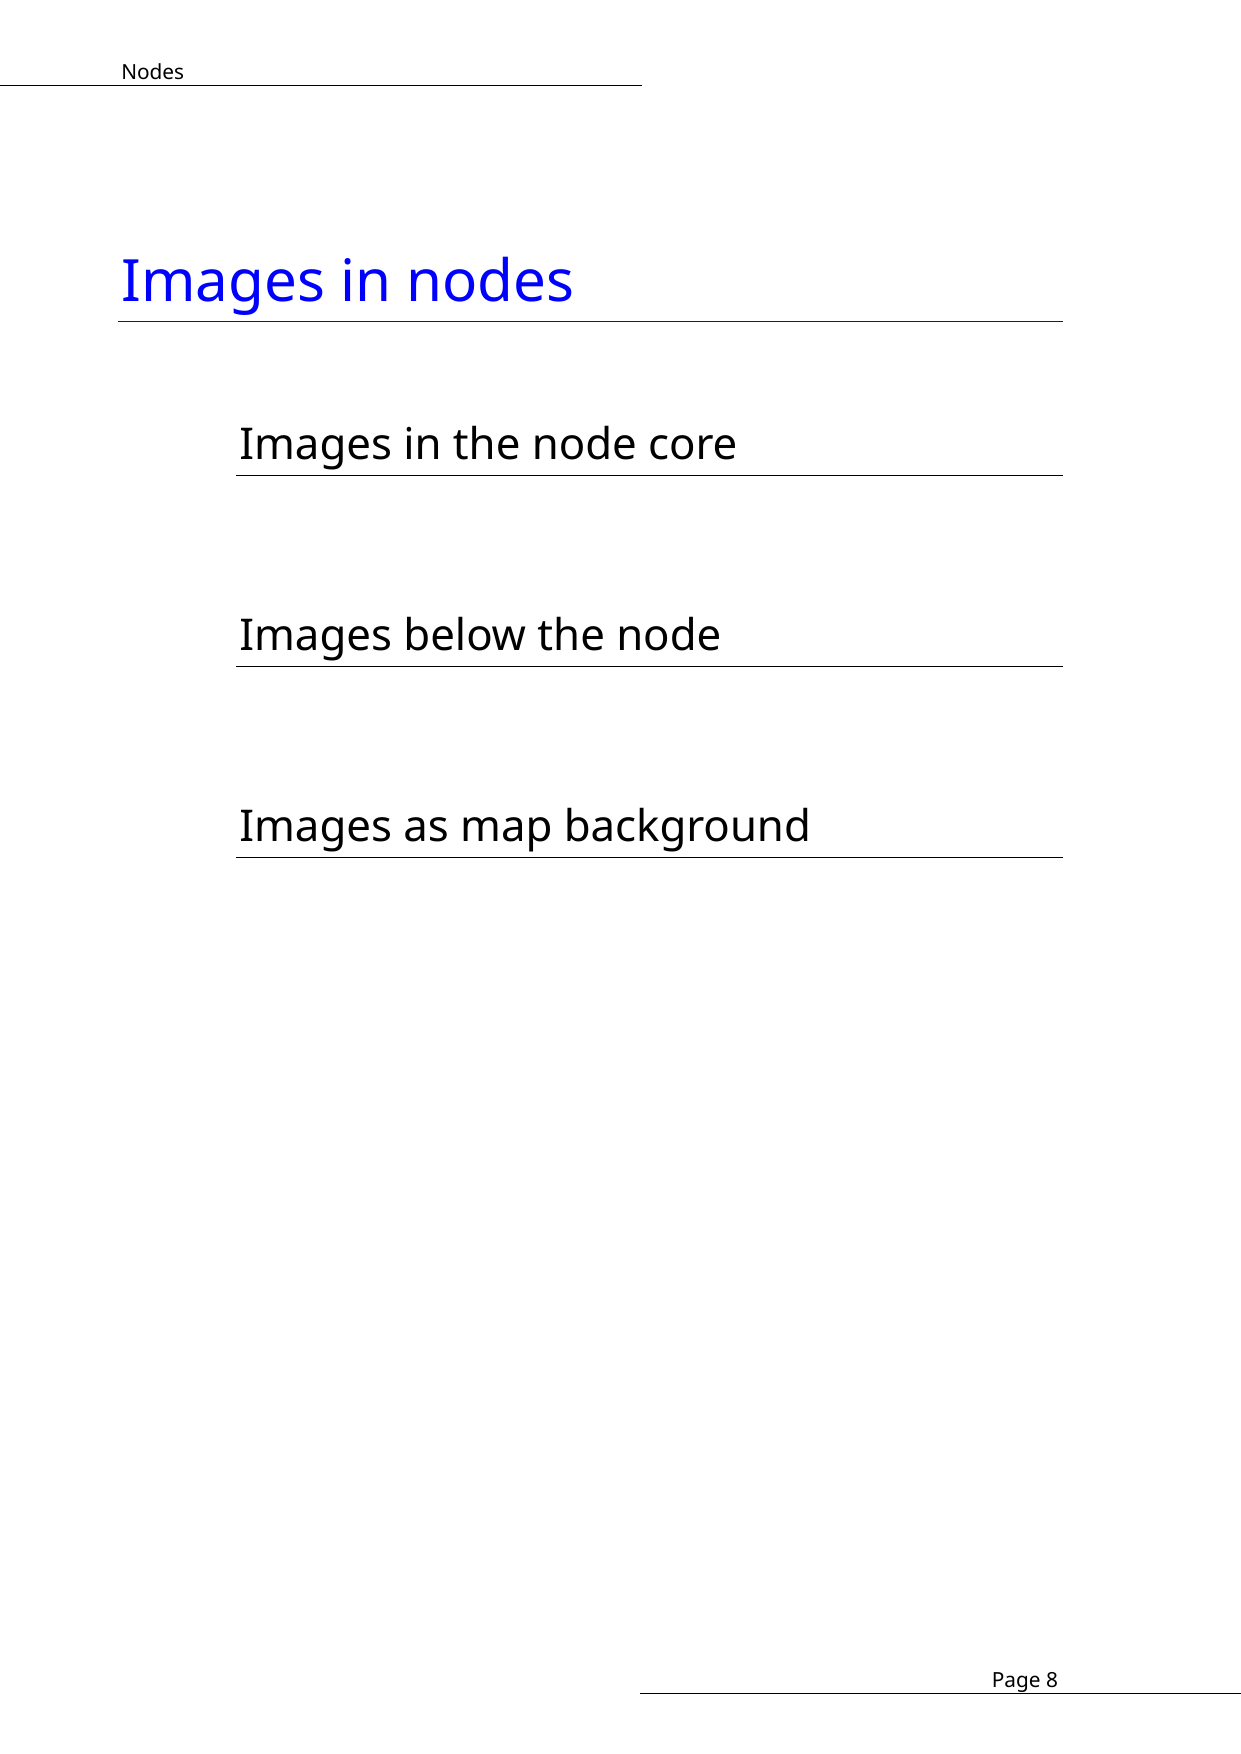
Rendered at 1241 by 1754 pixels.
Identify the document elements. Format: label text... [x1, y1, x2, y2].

subtitle Images in the node core [236, 410, 1063, 475]
subtitle Images below the node [236, 601, 1063, 666]
subtitle Images as map background [236, 792, 1063, 857]
subtitle Images in nodes [118, 236, 1063, 321]
